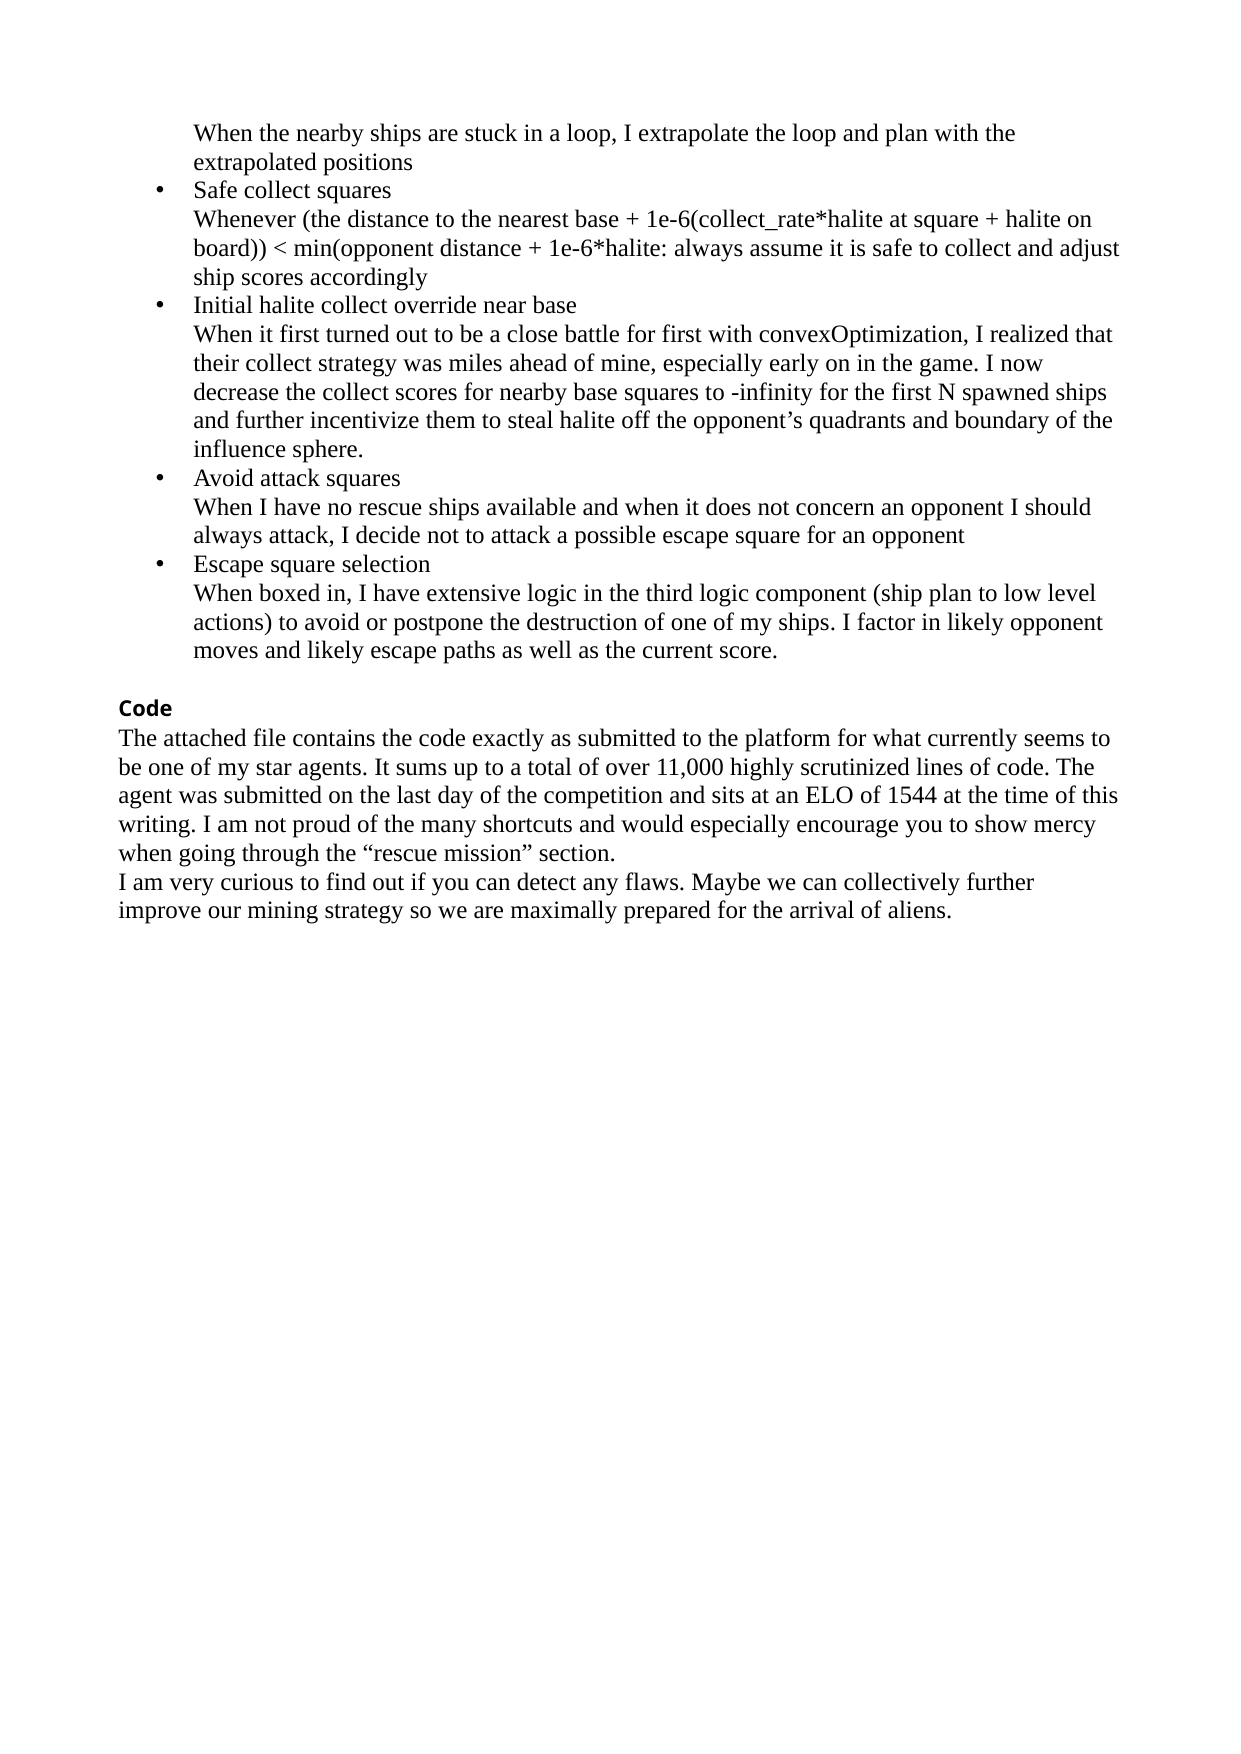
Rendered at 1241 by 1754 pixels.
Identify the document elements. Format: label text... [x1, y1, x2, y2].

list Escape square selection [156, 549, 1122, 578]
text Code [118, 693, 1122, 723]
list When the nearby ships are stuck in a loop, I extrapolate the loop and plan with the extrapolated positions [156, 118, 1122, 176]
list Whenever (the distance to the nearest base + 1e-6(collect_rate*halite at square + halite on board)) < min(opponent distance + 1e-6*halite: always assume it is safe to collect and adjust ship scores accordingly [156, 204, 1122, 291]
list When boxed in, I have extensive logic in the third logic component (ship plan to low level actions) to avoid or postpone the destruction of one of my ships. I factor in likely opponent moves and likely escape paths as well as the current score. [156, 578, 1122, 664]
list When it first turned out to be a close battle for first with convexOptimization, I realized that their collect strategy was miles ahead of mine, especially early on in the game. I now decrease the collect scores for nearby base squares to -infinity for the first N spawned ships and further incentivize them to steal halite off the opponent’s quadrants and boundary of the influence sphere. [156, 319, 1122, 463]
list Safe collect squares [156, 176, 1122, 204]
text The attached file contains the code exactly as submitted to the platform for what currently seems to be one of my star agents. It sums up to a total of over 11,000 highly scrutinized lines of code. The agent was submitted on the last day of the competition and sits at an ELO of 1544 at the time of this writing. I am not proud of the many shortcuts and would especially encourage you to show mercy when going through the “rescue mission” section. [118, 723, 1122, 867]
list Initial halite collect override near base [156, 291, 1122, 319]
list When I have no rescue ships available and when it does not concern an opponent I should always attack, I decide not to attack a possible escape square for an opponent [156, 492, 1122, 549]
text I am very curious to find out if you can detect any flaws. Maybe we can collectively further improve our mining strategy so we are maximally prepared for the arrival of aliens. [118, 867, 1122, 924]
list Avoid attack squares [156, 463, 1122, 492]
